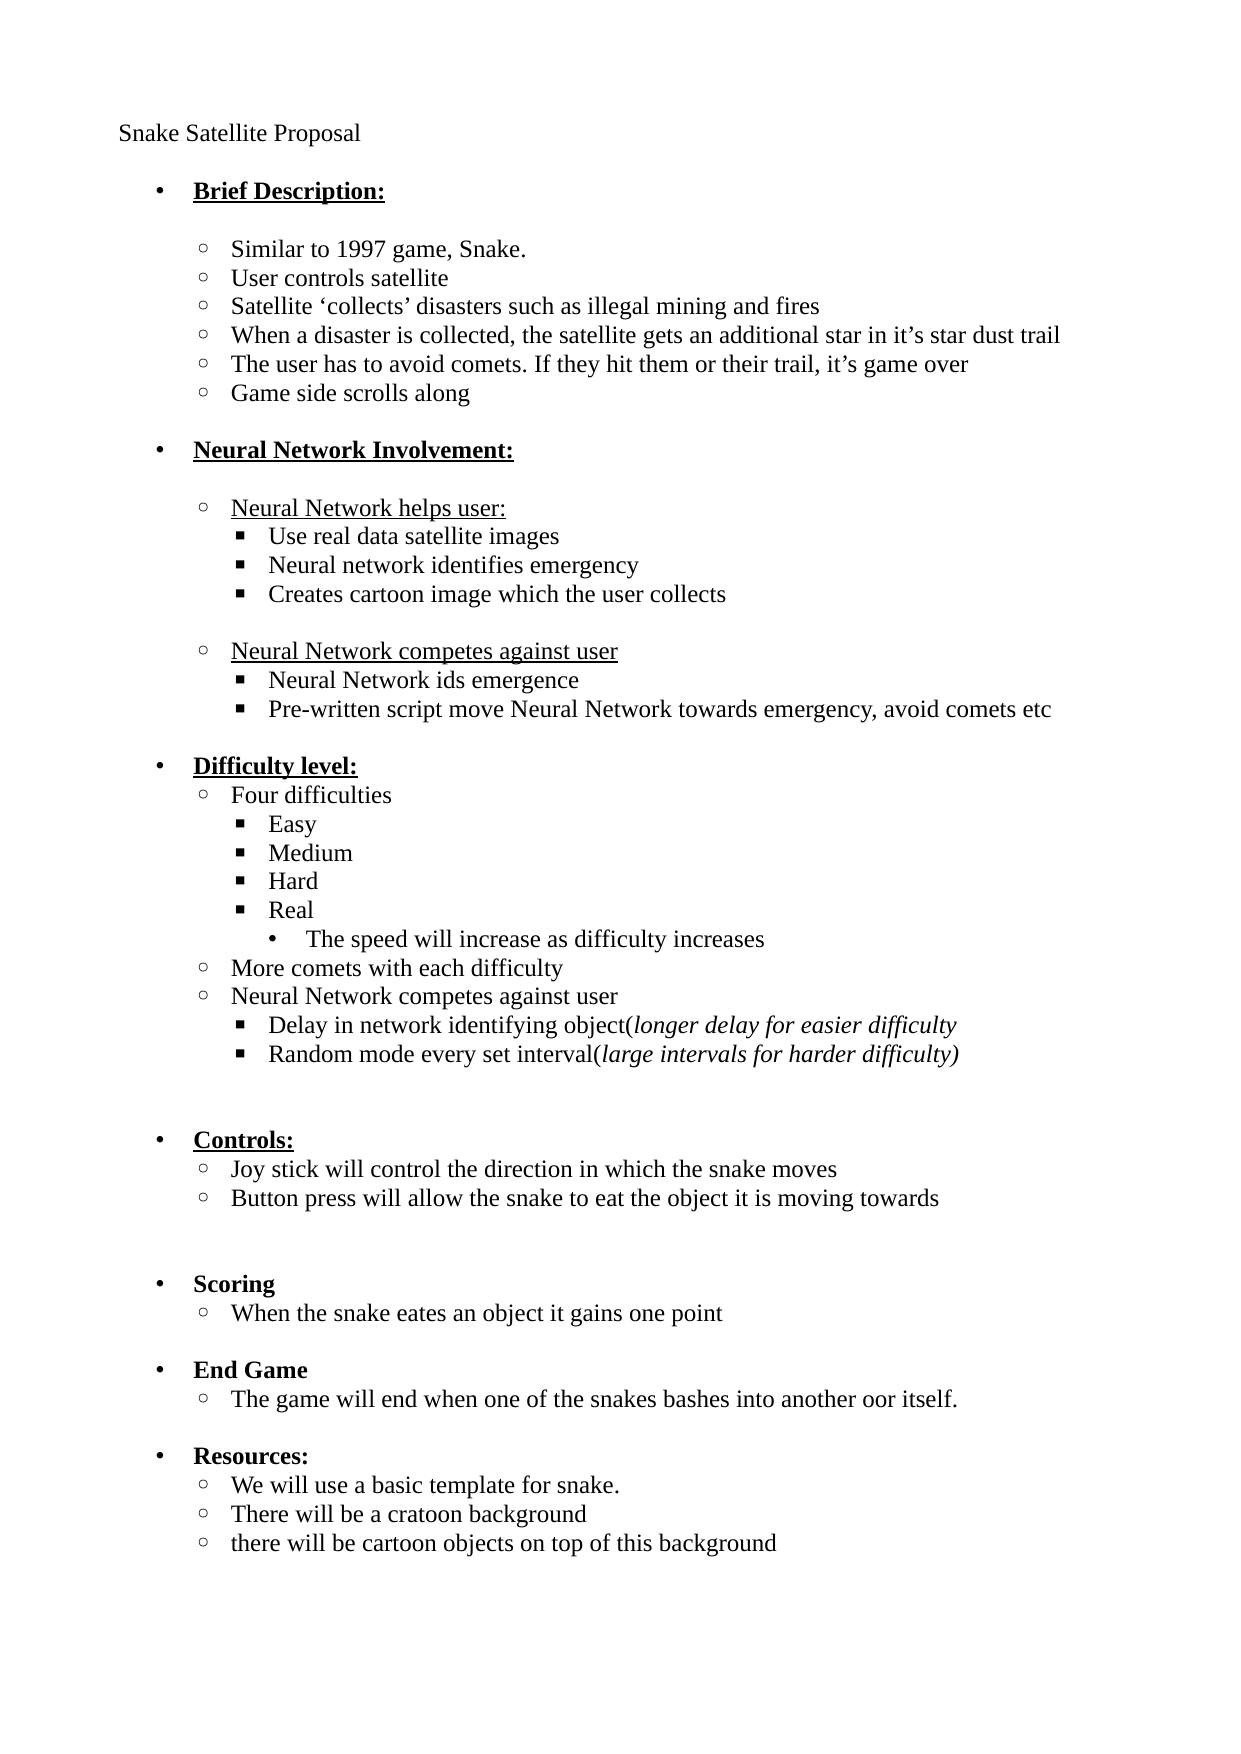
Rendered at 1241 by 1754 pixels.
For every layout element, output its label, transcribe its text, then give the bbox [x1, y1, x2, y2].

list Button press will allow the snake to eat the object it is moving towards [193, 1183, 1122, 1211]
list there will be cartoon objects on top of this background [193, 1528, 1122, 1556]
list More comets with each difficulty [193, 953, 1122, 981]
list Controls: [156, 1125, 1122, 1154]
list We will use a basic template for snake. [193, 1470, 1122, 1499]
list Pre-written script move Neural Network towards emergency, avoid comets etc [231, 694, 1122, 723]
list Random mode every set interval(large intervals for harder difficulty) [231, 1039, 1122, 1068]
list User controls satellite [193, 263, 1122, 291]
list Scoring [156, 1269, 1122, 1298]
list Neural Network competes against user [193, 636, 1122, 665]
list Creates cartoon image which the user collects [231, 579, 1122, 608]
list Neural Network helps user: [193, 493, 1122, 521]
list Neural Network competes against user [193, 981, 1122, 1010]
list Easy [231, 809, 1122, 838]
list The game will end when one of the snakes bashes into another oor itself. [193, 1384, 1122, 1413]
list When a disaster is collected, the satellite gets an additional star in it’s star dust trail [193, 320, 1122, 349]
list Resources: [156, 1441, 1122, 1470]
list Four difficulties [193, 780, 1122, 809]
list Difficulty level: [156, 751, 1122, 780]
list End Game [156, 1355, 1122, 1384]
list Neural network identifies emergency [231, 550, 1122, 579]
list When the snake eates an object it gains one point [193, 1298, 1122, 1326]
list The user has to avoid comets. If they hit them or their trail, it’s game over [193, 349, 1122, 378]
list Delay in network identifying object(longer delay for easier difficulty [231, 1010, 1122, 1039]
list Similar to 1997 game, Snake. [193, 234, 1122, 263]
list Neural Network Involvement: [156, 435, 1122, 464]
list Joy stick will control the direction in which the snake moves [193, 1154, 1122, 1183]
list The speed will increase as difficulty increases [268, 924, 1122, 953]
list Medium [231, 838, 1122, 866]
list Neural Network ids emergence [231, 665, 1122, 694]
list Satellite ‘collects’ disasters such as illegal mining and fires [193, 291, 1122, 320]
list Brief Description: [156, 176, 1122, 205]
list Use real data satellite images [231, 521, 1122, 550]
list Real [231, 895, 1122, 924]
list Game side scrolls along [193, 378, 1122, 406]
list There will be a cratoon background [193, 1499, 1122, 1528]
list Hard [231, 866, 1122, 895]
